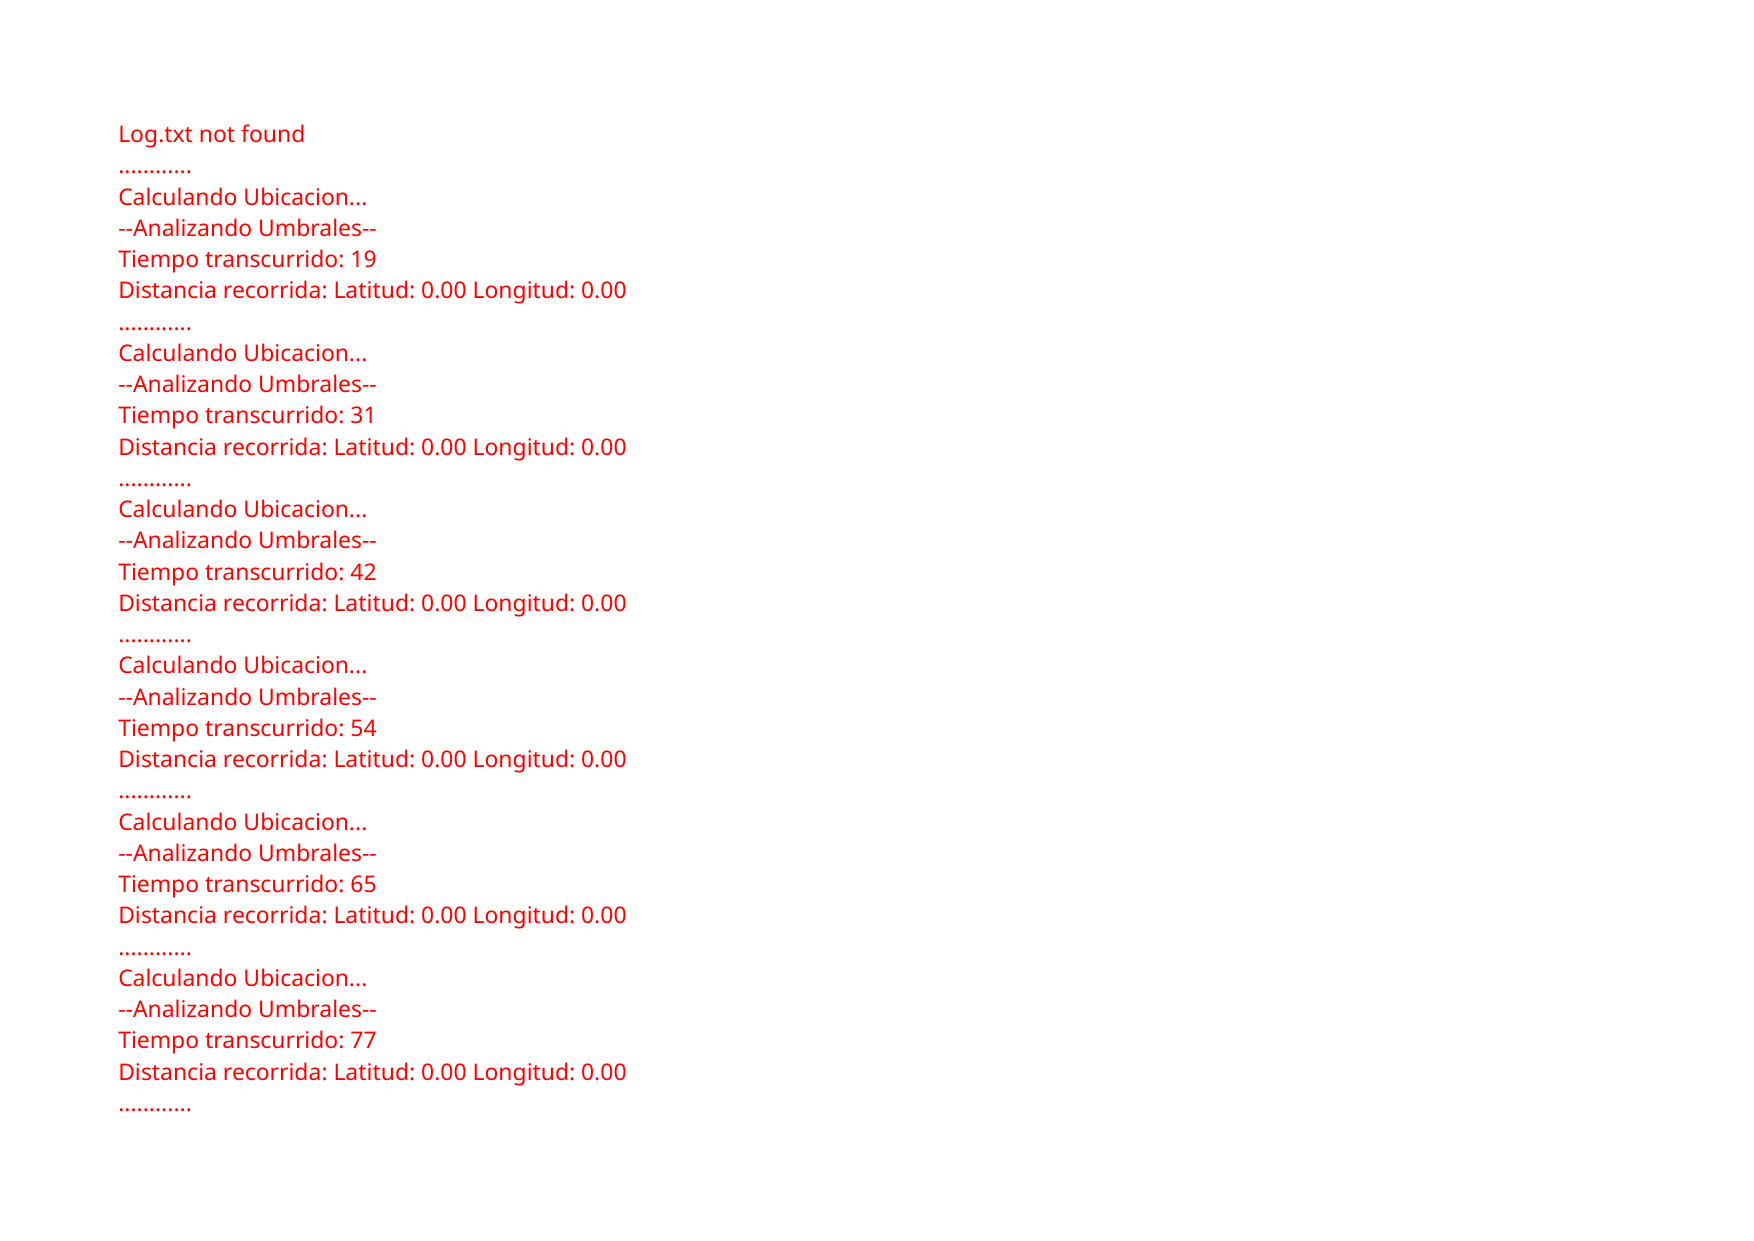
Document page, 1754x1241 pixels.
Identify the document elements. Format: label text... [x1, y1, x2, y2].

text Distancia recorrida: Latitud: 0.00 Longitud: 0.00 [118, 274, 1636, 306]
text ............ [118, 462, 1636, 493]
text ............ [118, 149, 1636, 181]
text ............ [118, 306, 1636, 337]
text Calculando Ubicacion... [118, 337, 1636, 368]
text --Analizando Umbrales-- [118, 837, 1636, 868]
text Tiempo transcurrido: 19 [118, 243, 1636, 274]
text Tiempo transcurrido: 54 [118, 712, 1636, 743]
text ............ [118, 774, 1636, 806]
text ............ [118, 1087, 1636, 1118]
text --Analizando Umbrales-- [118, 212, 1636, 243]
text Distancia recorrida: Latitud: 0.00 Longitud: 0.00 [118, 1056, 1636, 1087]
text Tiempo transcurrido: 65 [118, 868, 1636, 899]
text --Analizando Umbrales-- [118, 993, 1636, 1024]
text ............ [118, 931, 1636, 962]
text Calculando Ubicacion... [118, 806, 1636, 837]
text Tiempo transcurrido: 77 [118, 1024, 1636, 1056]
text Distancia recorrida: Latitud: 0.00 Longitud: 0.00 [118, 431, 1636, 462]
text --Analizando Umbrales-- [118, 681, 1636, 712]
text --Analizando Umbrales-- [118, 524, 1636, 556]
text ............ [118, 618, 1636, 649]
text Distancia recorrida: Latitud: 0.00 Longitud: 0.00 [118, 587, 1636, 618]
text Distancia recorrida: Latitud: 0.00 Longitud: 0.00 [118, 743, 1636, 774]
text --Analizando Umbrales-- [118, 368, 1636, 399]
text Tiempo transcurrido: 31 [118, 399, 1636, 431]
text Calculando Ubicacion... [118, 181, 1636, 212]
text Calculando Ubicacion... [118, 649, 1636, 681]
text Calculando Ubicacion... [118, 493, 1636, 524]
text Log.txt not found [118, 118, 1636, 149]
text Tiempo transcurrido: 42 [118, 556, 1636, 587]
text Distancia recorrida: Latitud: 0.00 Longitud: 0.00 [118, 899, 1636, 931]
text Calculando Ubicacion... [118, 962, 1636, 993]
